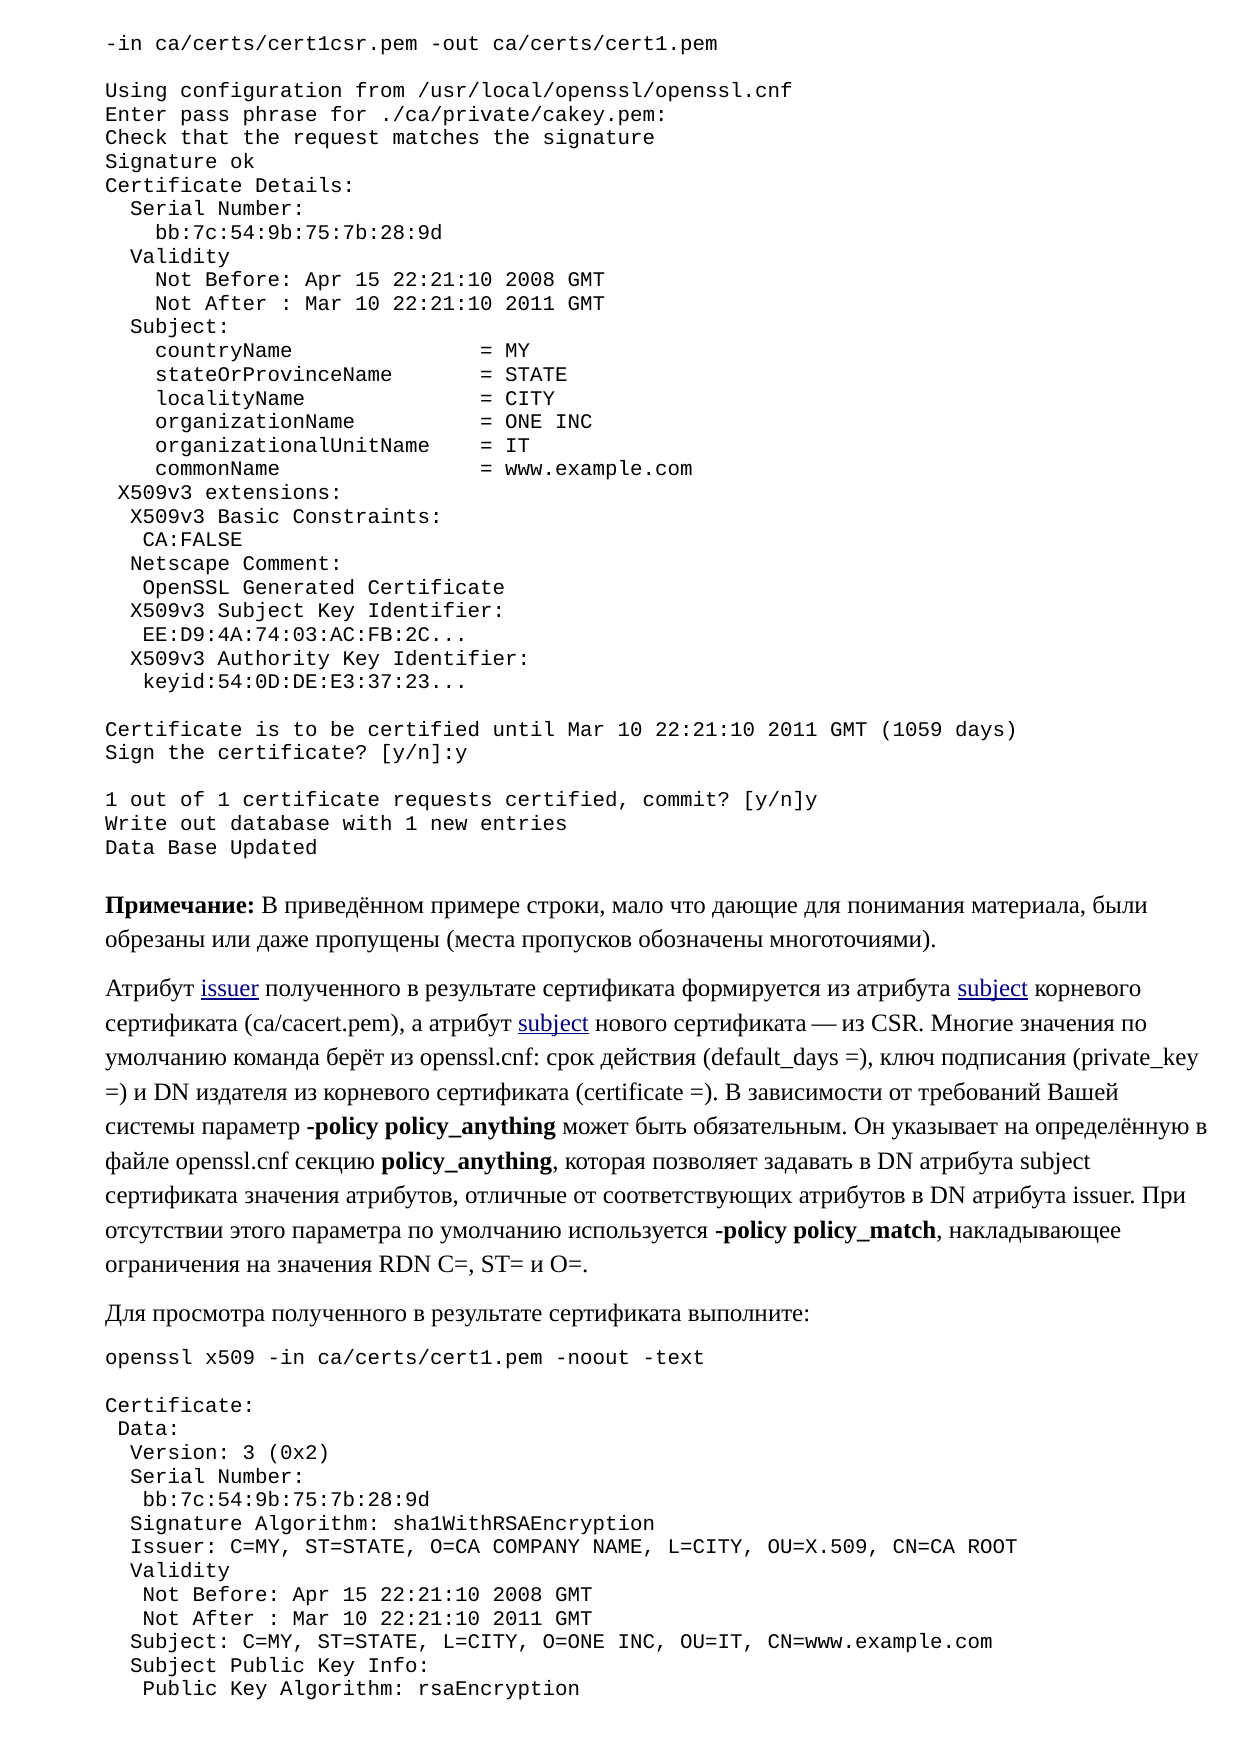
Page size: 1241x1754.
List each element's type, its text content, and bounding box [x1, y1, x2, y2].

list Write out database with 1 new entries [75, 813, 1212, 837]
list 1 out of 1 certificate requests certified, commit? [y/n]y [75, 789, 1212, 813]
list Not After : Mar 10 22:21:10 2011 GMT [75, 293, 1212, 317]
list Signature ok [75, 151, 1212, 175]
list Not Before: Apr 15 22:21:10 2008 GMT [75, 1584, 1212, 1607]
list openssl x509 -in ca/certs/cert1.pem -noout -text [75, 1347, 1212, 1371]
list organizationName = ONE INC [75, 411, 1212, 435]
list commonName = www.example.com [75, 458, 1212, 482]
list Certificate: [75, 1395, 1212, 1418]
list Certificate is to be certified until Mar 10 22:21:10 2011 GMT (1059 days) [75, 718, 1212, 742]
list X509v3 extensions: [75, 482, 1212, 506]
list Using configuration from /usr/local/openssl/openssl.cnf [75, 80, 1212, 104]
list localityName = CITY [75, 387, 1212, 411]
list Validity [75, 246, 1212, 269]
list Serial Number: [75, 1466, 1212, 1489]
list Not Before: Apr 15 22:21:10 2008 GMT [75, 269, 1212, 293]
list keyid:54:0D:DE:E3:37:23... [75, 671, 1212, 695]
list Public Key Algorithm: rsaEncryption [75, 1678, 1212, 1702]
list stateOrProvinceName = STATE [75, 364, 1212, 387]
list Certificate Details: [75, 175, 1212, 198]
list CA:FALSE [75, 529, 1212, 553]
list Version: 3 (0x2) [75, 1442, 1212, 1466]
list organizationalUnitName = IT [75, 435, 1212, 458]
list Subject: C=MY, ST=STATE, L=CITY, O=ONE INC, OU=IT, CN=www.example.com [75, 1631, 1212, 1655]
list Sign the certificate? [y/n]:y [75, 742, 1212, 766]
list Check that the request matches the signature [75, 127, 1212, 151]
list countryName = MY [75, 340, 1212, 364]
list Serial Number: [75, 198, 1212, 222]
list Enter pass phrase for ./ca/private/cakey.pem: [75, 104, 1212, 127]
list X509v3 Authority Key Identifier: [75, 648, 1212, 671]
list Примечание: В приведённом примере строки, мало что дающие для понимания материала, были обрезаны или даже пропущены (места пропусков обозначены многоточиями). [75, 890, 1212, 953]
list Issuer: C=MY, ST=STATE, O=CA COMPANY NAME, L=CITY, OU=X.509, CN=CA ROOT [75, 1537, 1212, 1560]
list Netscape Comment: [75, 553, 1212, 577]
list bb:7c:54:9b:75:7b:28:9d [75, 222, 1212, 246]
list EE:D9:4A:74:03:AC:FB:2C... [75, 624, 1212, 648]
list Data: [75, 1418, 1212, 1442]
list Validity [75, 1560, 1212, 1584]
list Атрибут issuer полученного в результате сертификата формируется из атрибута subject корневого сертификата (ca/cacert.pem), а атрибут subject нового сертификата — из CSR. Многие значения по умолчанию команда берёт из openssl.cnf: срок действия (default_days =), ключ подписания (private_key =) и DN издателя из корневого сертификата (certificate =). В зависимости от требований Вашей системы параметр -policy policy_anything может быть обязательным. Он указывает на определённую в файле openssl.cnf секцию policy_anything, которая позволяет задавать в DN атрибута subject сертификата значения атрибутов, отличные от соответствующих атрибутов в DN атрибута issuer. При отсутствии этого параметра по умолчанию используется -policy policy_match, накладывающее ограничения на значения RDN C=, ST= и O=. [75, 973, 1212, 1278]
list -in ca/certs/cert1csr.pem -out ca/certs/cert1.pem [75, 33, 1212, 56]
list Not After : Mar 10 22:21:10 2011 GMT [75, 1607, 1212, 1631]
list Subject: [75, 317, 1212, 340]
list Для просмотра полученного в результате сертификата выполните: [75, 1298, 1212, 1327]
list OpenSSL Generated Certificate [75, 577, 1212, 600]
list Subject Public Key Info: [75, 1655, 1212, 1678]
list X509v3 Basic Constraints: [75, 506, 1212, 529]
list Signature Algorithm: sha1WithRSAEncryption [75, 1513, 1212, 1537]
list bb:7c:54:9b:75:7b:28:9d [75, 1489, 1212, 1513]
list X509v3 Subject Key Identifier: [75, 600, 1212, 624]
list Data Base Updated [75, 837, 1212, 860]
